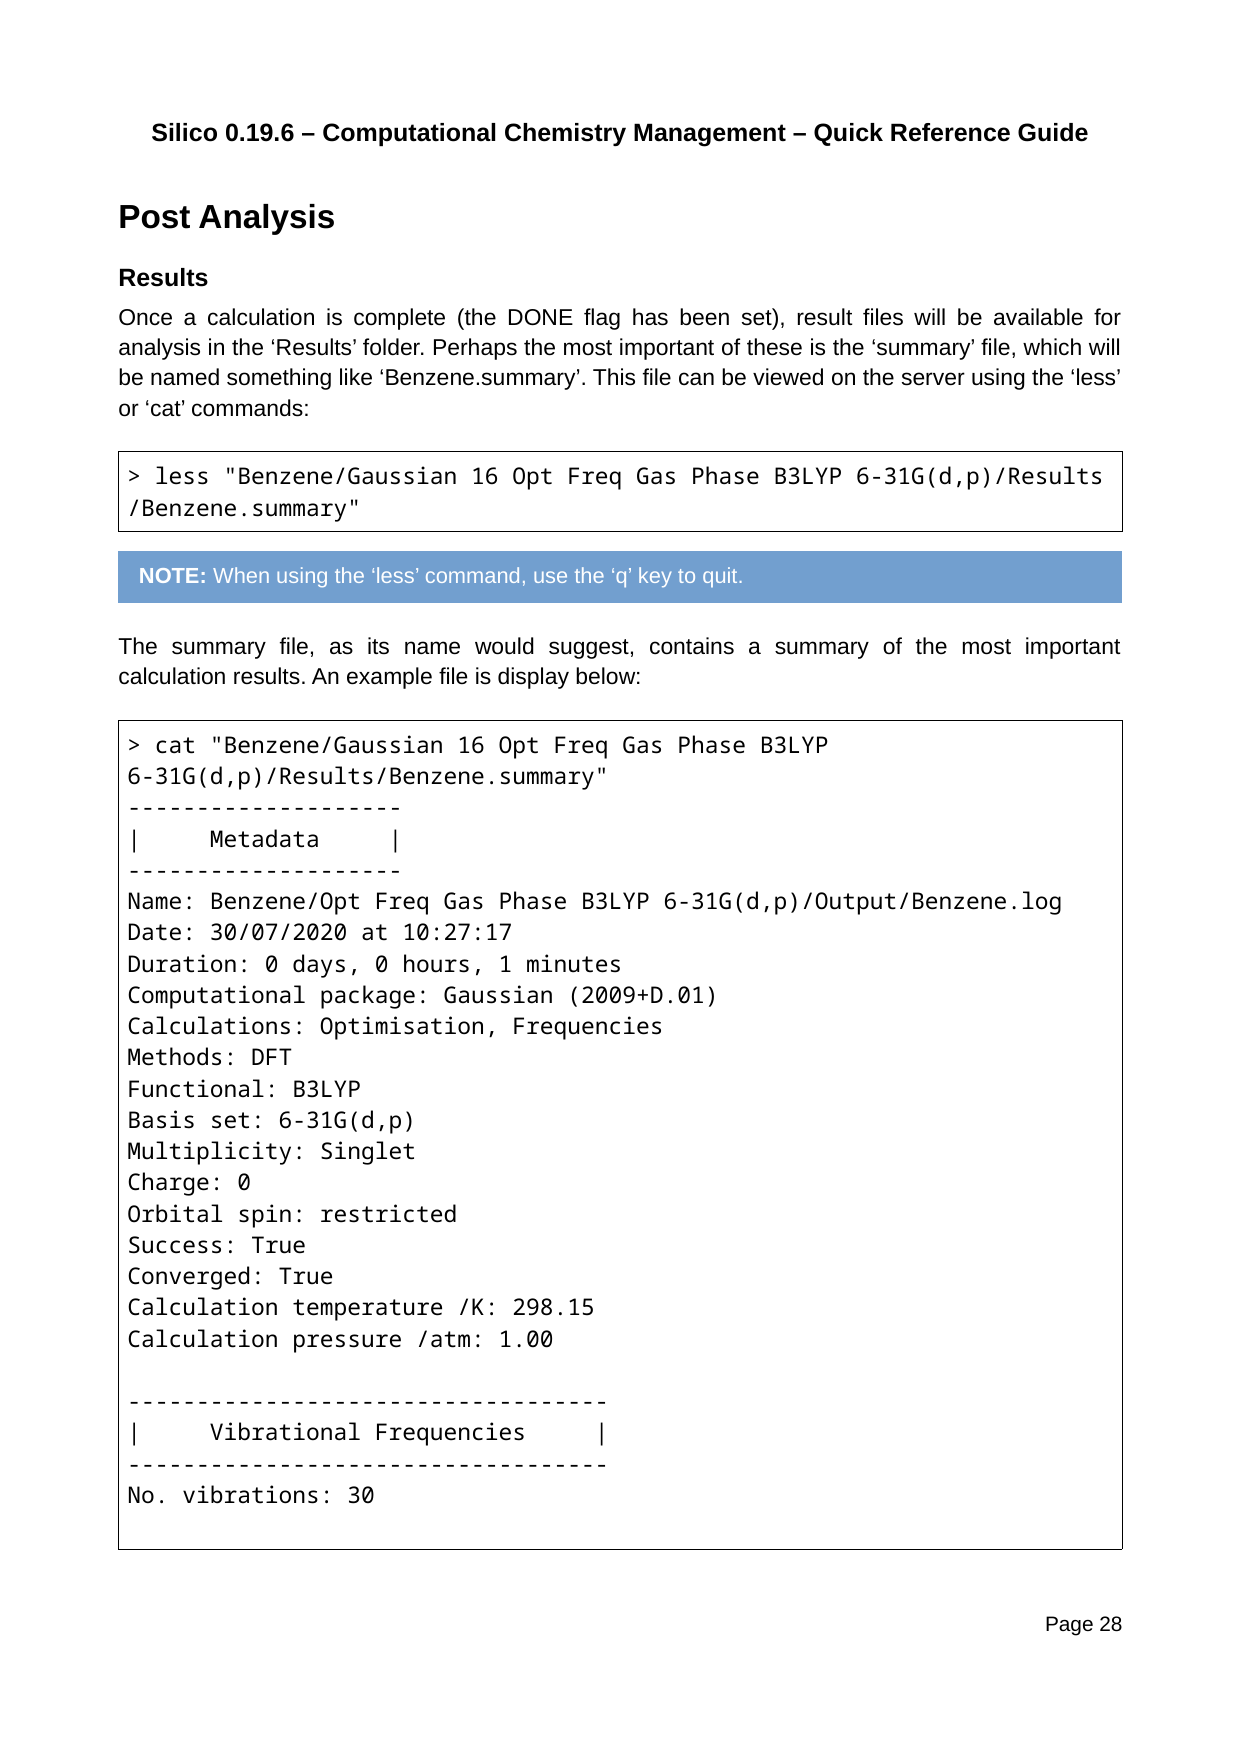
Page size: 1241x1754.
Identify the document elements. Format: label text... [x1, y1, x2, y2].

text Once a calculation is complete (the DONE flag has been set), result files will be available for analysis in the ‘Results’ folder. Perhaps the most important of these is the ‘summary’ file, which will be named something like ‘Benzene.summary’. This file can be viewed on the server using the ‘less’ or ‘cat’ commands: [118, 304, 1122, 421]
text [118, 439, 1122, 451]
text /Benzene.summary" [127, 491, 1113, 523]
subtitle Post Analysis [118, 197, 1122, 236]
text Calculation temperature /K: 298.15 [127, 1291, 1113, 1323]
text Computational package: Gaussian (2009+D.01) [127, 979, 1113, 1010]
text Duration: 0 days, 0 hours, 1 minutes [127, 948, 1113, 979]
text Date: 30/07/2020 at 10:27:17 [127, 916, 1113, 948]
text NOTE: When using the ‘less’ command, use the ‘q’ key to quit. [139, 563, 1101, 588]
text | Metadata | [127, 823, 1113, 854]
text | Vibrational Frequencies | [127, 1416, 1113, 1448]
text [118, 532, 1122, 551]
text -------------------- [127, 854, 1113, 885]
text Converged: True [127, 1260, 1113, 1291]
text Multiplicity: Singlet [127, 1135, 1113, 1166]
text Orbital spin: restricted [127, 1198, 1113, 1229]
text No. vibrations: 30 [127, 1479, 1113, 1510]
text The summary file, as its name would suggest, contains a summary of the most important calculation results. An example file is display below: [118, 603, 1122, 689]
text ----------------------------------- [127, 1385, 1113, 1416]
text Calculation pressure /atm: 1.00 [127, 1323, 1113, 1354]
text Calculations: Optimisation, Frequencies [127, 1010, 1113, 1041]
subtitle Results [118, 263, 1122, 291]
text Success: True [127, 1229, 1113, 1260]
text Methods: DFT [127, 1041, 1113, 1073]
text Basis set: 6-31G(d,p) [127, 1104, 1113, 1135]
text Functional: B3LYP [127, 1073, 1113, 1104]
text [119, 452, 1122, 531]
text -------------------- [127, 791, 1113, 823]
text > less "Benzene/Gaussian 16 Opt Freq Gas Phase B3LYP 6-31G(d,p)/Results [127, 460, 1113, 491]
text > cat "Benzene/Gaussian 16 Opt Freq Gas Phase B3LYP 6-31G(d,p)/Results/Benzene.summary" [127, 729, 1113, 791]
text Name: Benzene/Opt Freq Gas Phase B3LYP 6-31G(d,p)/Output/Benzene.log [127, 885, 1113, 916]
text Charge: 0 [127, 1166, 1113, 1198]
text ----------------------------------- [127, 1448, 1113, 1479]
